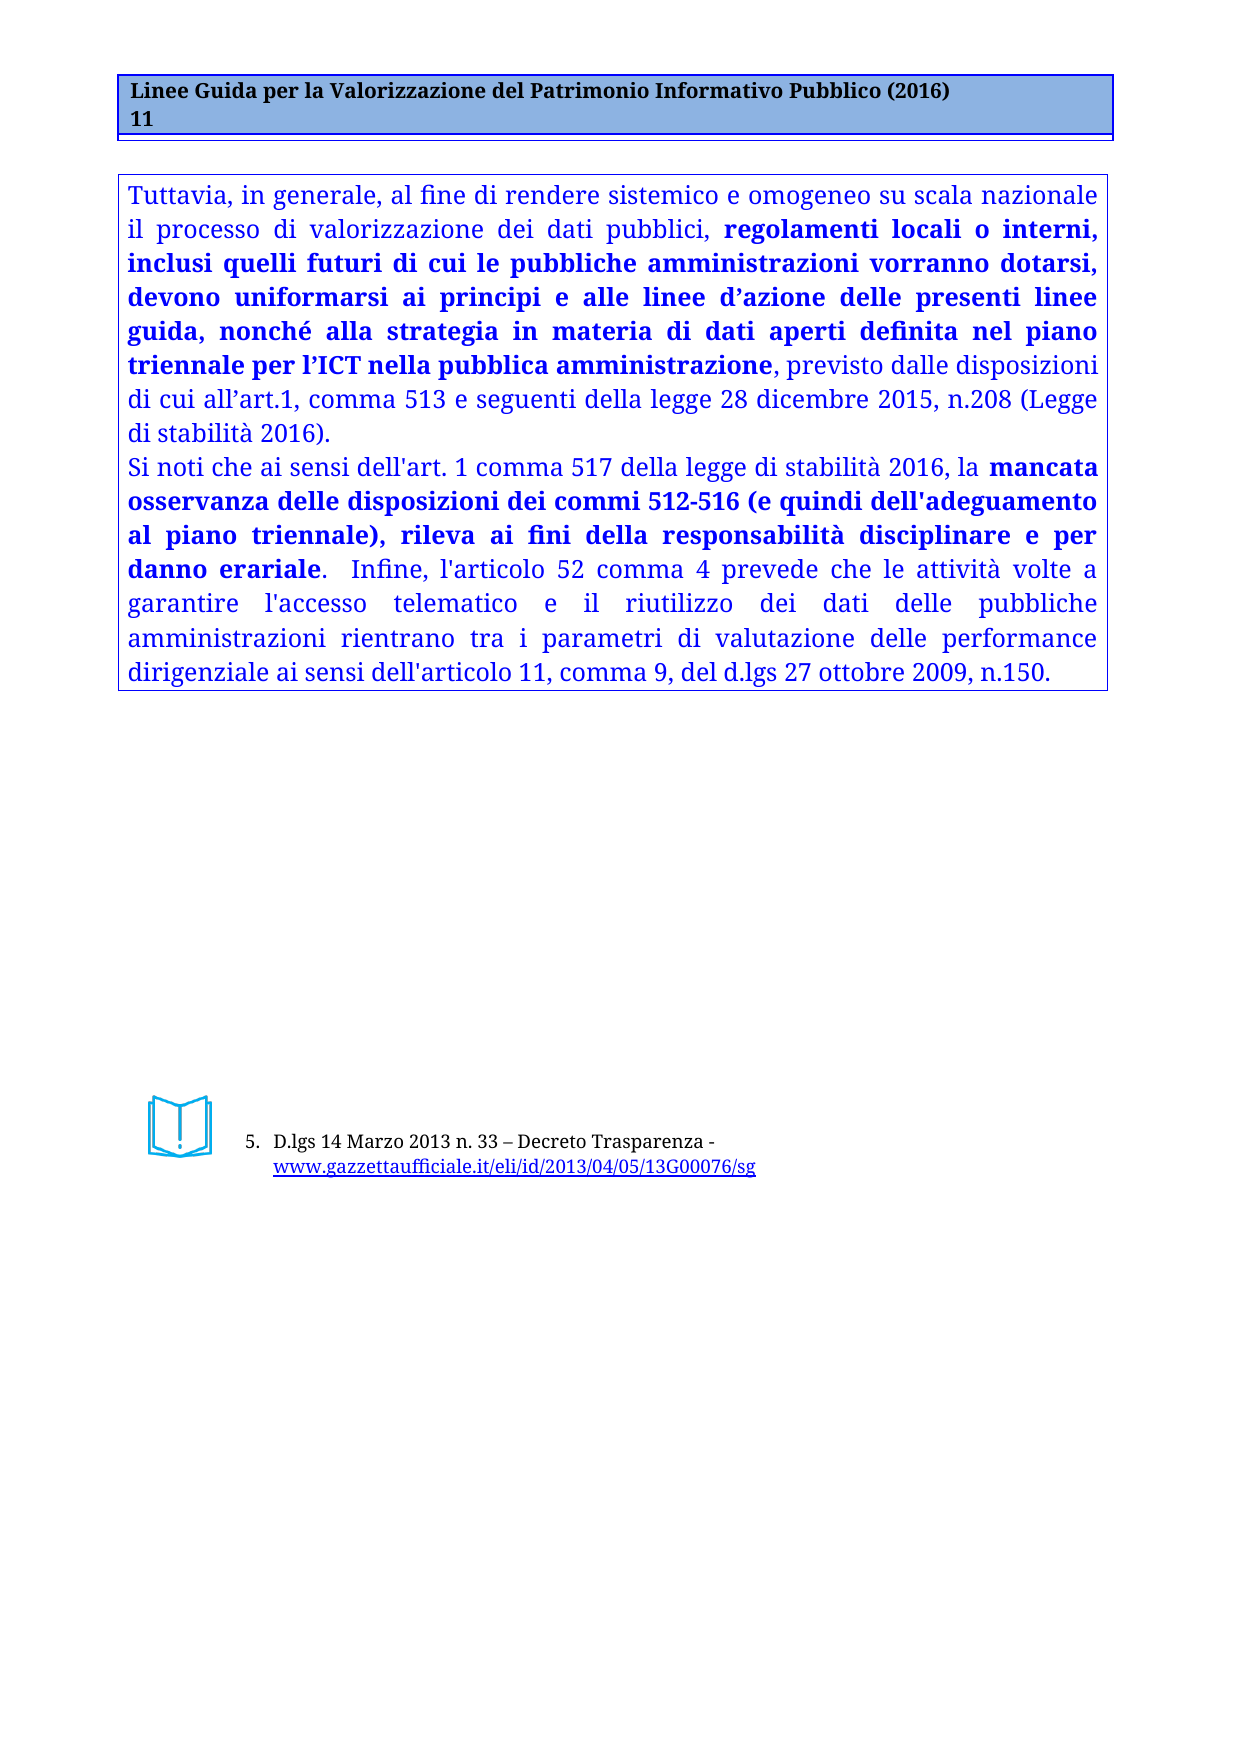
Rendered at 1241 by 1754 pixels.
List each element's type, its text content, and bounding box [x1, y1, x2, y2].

text Tuttavia, in generale, al fine di rendere sistemico e omogeneo su scala nazionale il processo di valorizzazione dei dati pubblici, regolamenti locali o interni, inclusi quelli futuri di cui le pubbliche amministrazioni vorranno dotarsi, devono uniformarsi ai principi e alle linee d’azione delle presenti linee guida, nonché alla strategia in materia di dati aperti definita nel piano triennale per l’ICT nella pubblica amministrazione, previsto dalle disposizioni di cui all’art.1, comma 513 e seguenti della legge 28 dicembre 2015, n.208 (Legge di stabilità 2016). [119, 175, 1107, 447]
picture [135, 1082, 223, 1170]
text Si noti che ai sensi dell'art. 1 comma 517 della legge di stabilità 2016, la mancata osservanza delle disposizioni dei commi 512-516 (e quindi dell'adeguamento al piano triennale), rileva ai fini della responsabilità disciplinare e per danno erariale. Infine, l'articolo 52 comma 4 prevede che le attività volte a garantire l'accesso telematico e il riutilizzo dei dati delle pubbliche amministrazioni rientrano tra i parametri di valutazione delle performance dirigenziale ai sensi dell'articolo 11, comma 9, del d.lgs 27 ottobre 2009, n.150. [119, 447, 1107, 690]
list D.lgs 14 Marzo 2013 n. 33 – Decreto Trasparenza - www.gazzettaufficiale.it/eli/id/2013/04/05/13G00076/sg [245, 1128, 1108, 1179]
